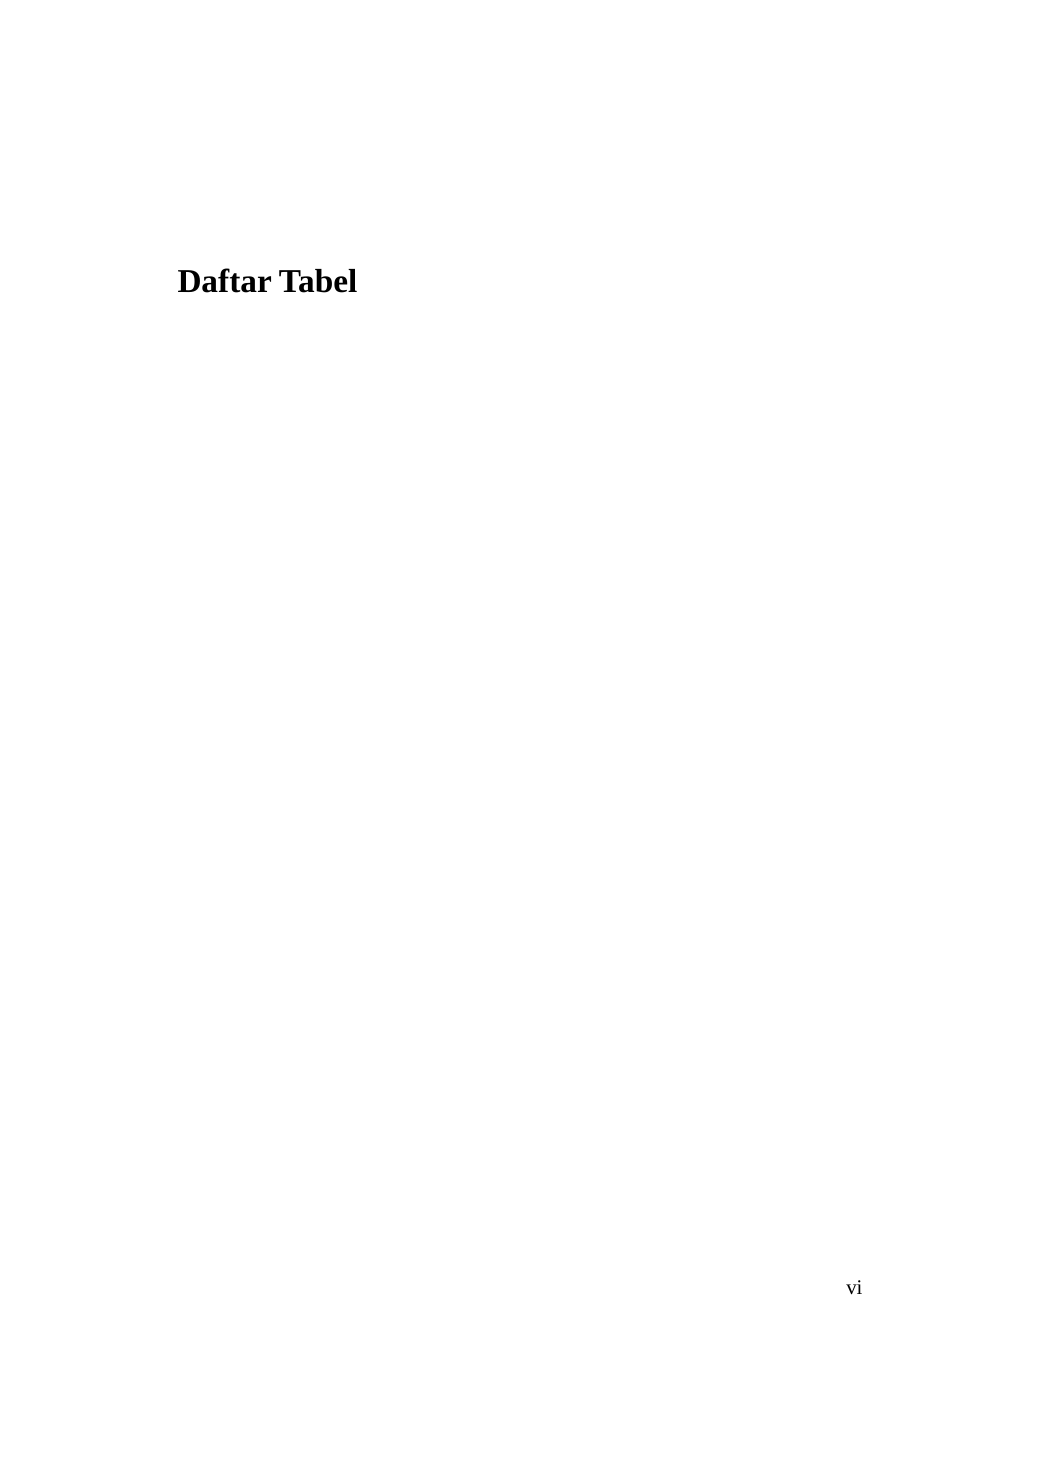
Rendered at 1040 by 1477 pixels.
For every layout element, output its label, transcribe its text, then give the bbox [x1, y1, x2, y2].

subtitle Daftar Tabel [177, 261, 862, 299]
